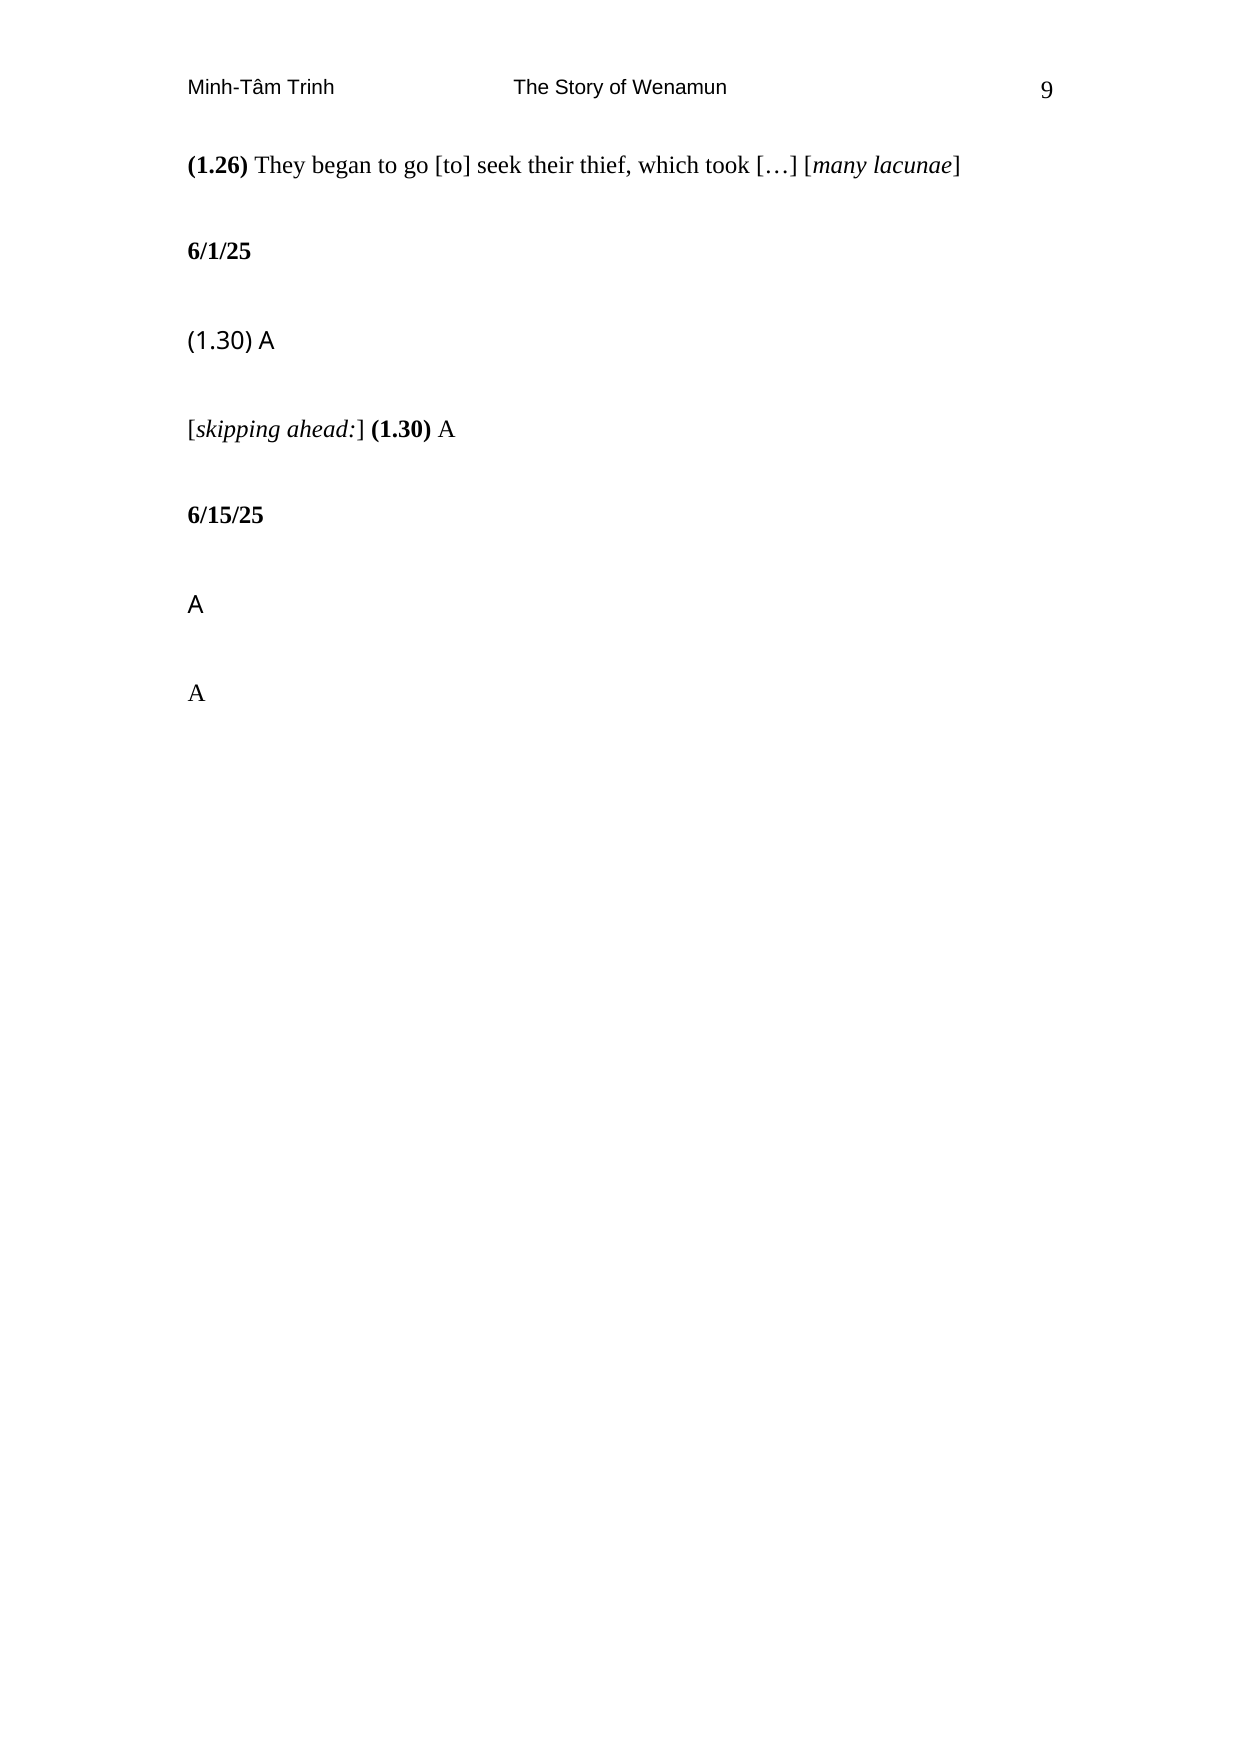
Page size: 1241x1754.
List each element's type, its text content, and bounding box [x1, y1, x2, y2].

text [skipping ahead:] (1.30) A [187, 414, 1053, 443]
text (1.26) They began to go [to] seek their thief, which took […] [many lacunae] [187, 150, 1053, 179]
text 6/1/25 [187, 236, 1053, 265]
text 6/15/25 [187, 500, 1053, 529]
text A [187, 678, 1053, 707]
text A [187, 587, 1053, 621]
text (1.30) A [187, 322, 1053, 357]
